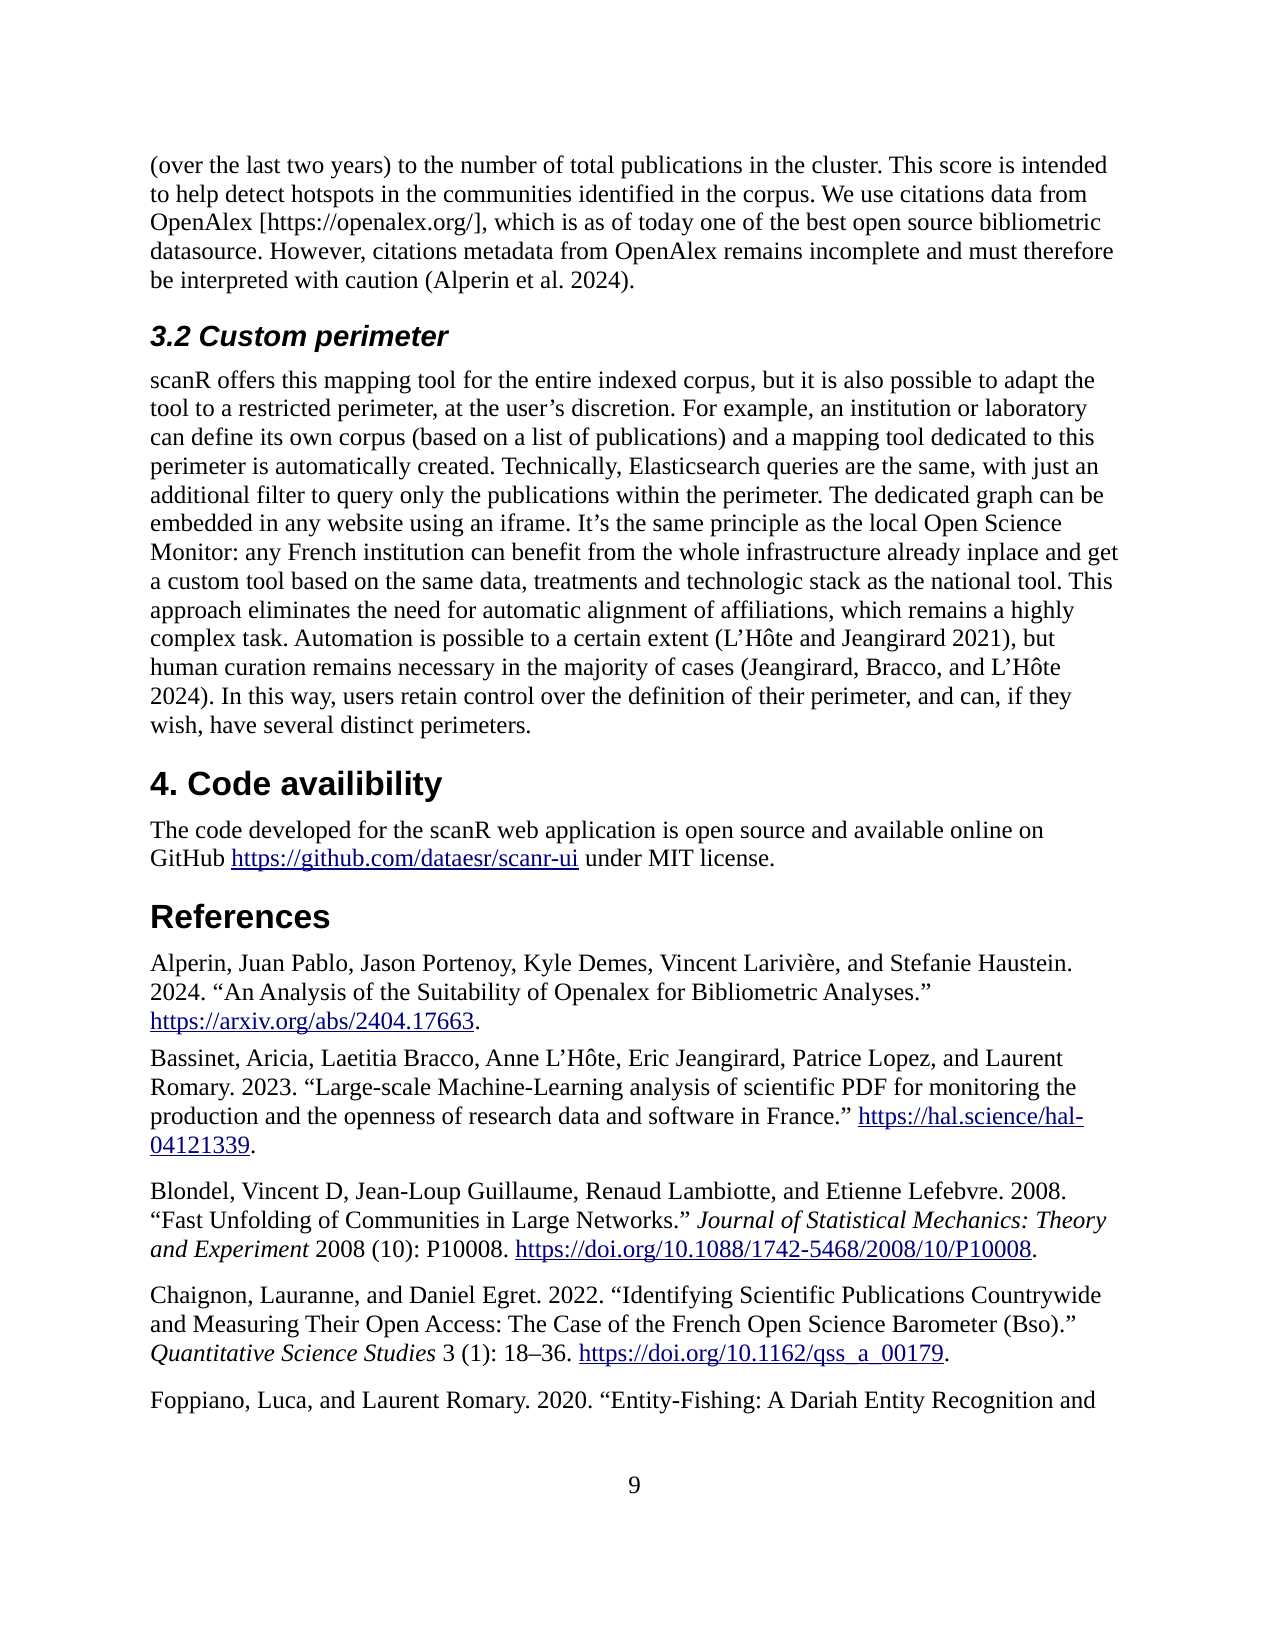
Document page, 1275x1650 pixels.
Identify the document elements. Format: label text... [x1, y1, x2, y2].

subtitle 3.2 Custom perimeter [150, 319, 1125, 352]
subtitle References [150, 897, 1125, 936]
text Bassinet, Aricia, Laetitia Bracco, Anne L’Hôte, Eric Jeangirard, Patrice Lopez, and Laurent Romary. 2023. “Large-scale Machine-Learning analysis of scientific PDF for monitoring the production and the openness of research data and software in France.” https://hal.science/hal-04121339. [150, 1043, 1125, 1158]
text scanR offers this mapping tool for the entire indexed corpus, but it is also possible to adapt the tool to a restricted perimeter, at the user’s discretion. For example, an institution or laboratory can define its own corpus (based on a list of publications) and a mapping tool dedicated to this perimeter is automatically created. Technically, Elasticsearch queries are the same, with just an additional filter to query only the publications within the perimeter. The dedicated graph can be embedded in any website using an iframe. It’s the same principle as the local Open Science Monitor: any French institution can benefit from the whole infrastructure already inplace and get a custom tool based on the same data, treatments and technologic stack as the national tool. This approach eliminates the need for automatic alignment of affiliations, which remains a highly complex task. Automation is possible to a certain extent (L’Hôte and Jeangirard 2021), but human curation remains necessary in the majority of cases (Jeangirard, Bracco, and L’Hôte 2024). In this way, users retain control over the definition of their perimeter, and can, if they wish, have several distinct perimeters. [150, 365, 1125, 738]
text Foppiano, Luca, and Laurent Romary. 2020. “Entity-Fishing: A Dariah Entity Recognition and [150, 1385, 1125, 1413]
text (over the last two years) to the number of total publications in the cluster. This score is intended to help detect hotspots in the communities identified in the corpus. We use citations data from OpenAlex [https://openalex.org/], which is as of today one of the best open source bibliometric datasource. However, citations metadata from OpenAlex remains incomplete and must therefore be interpreted with caution (Alperin et al. 2024). [150, 150, 1125, 294]
subtitle 4. Code availibility [150, 763, 1125, 802]
text Chaignon, Lauranne, and Daniel Egret. 2022. “Identifying Scientific Publications Countrywide and Measuring Their Open Access: The Case of the French Open Science Barometer (Bso).” Quantitative Science Studies 3 (1): 18–36. https://doi.org/10.1162/qss_a_00179. [150, 1281, 1125, 1367]
text Blondel, Vincent D, Jean-Loup Guillaume, Renaud Lambiotte, and Etienne Lefebvre. 2008. “Fast Unfolding of Communities in Large Networks.” Journal of Statistical Mechanics: Theory and Experiment 2008 (10): P10008. https://doi.org/10.1088/1742-5468/2008/10/P10008. [150, 1176, 1125, 1263]
text Alperin, Juan Pablo, Jason Portenoy, Kyle Demes, Vincent Larivière, and Stefanie Haustein. 2024. “An Analysis of the Suitability of Openalex for Bibliometric Analyses.” https://arxiv.org/abs/2404.17663. [150, 948, 1125, 1034]
text The code developed for the scanR web application is open source and available online on GitHub https://github.com/dataesr/scanr-ui under MIT license. [150, 815, 1125, 872]
